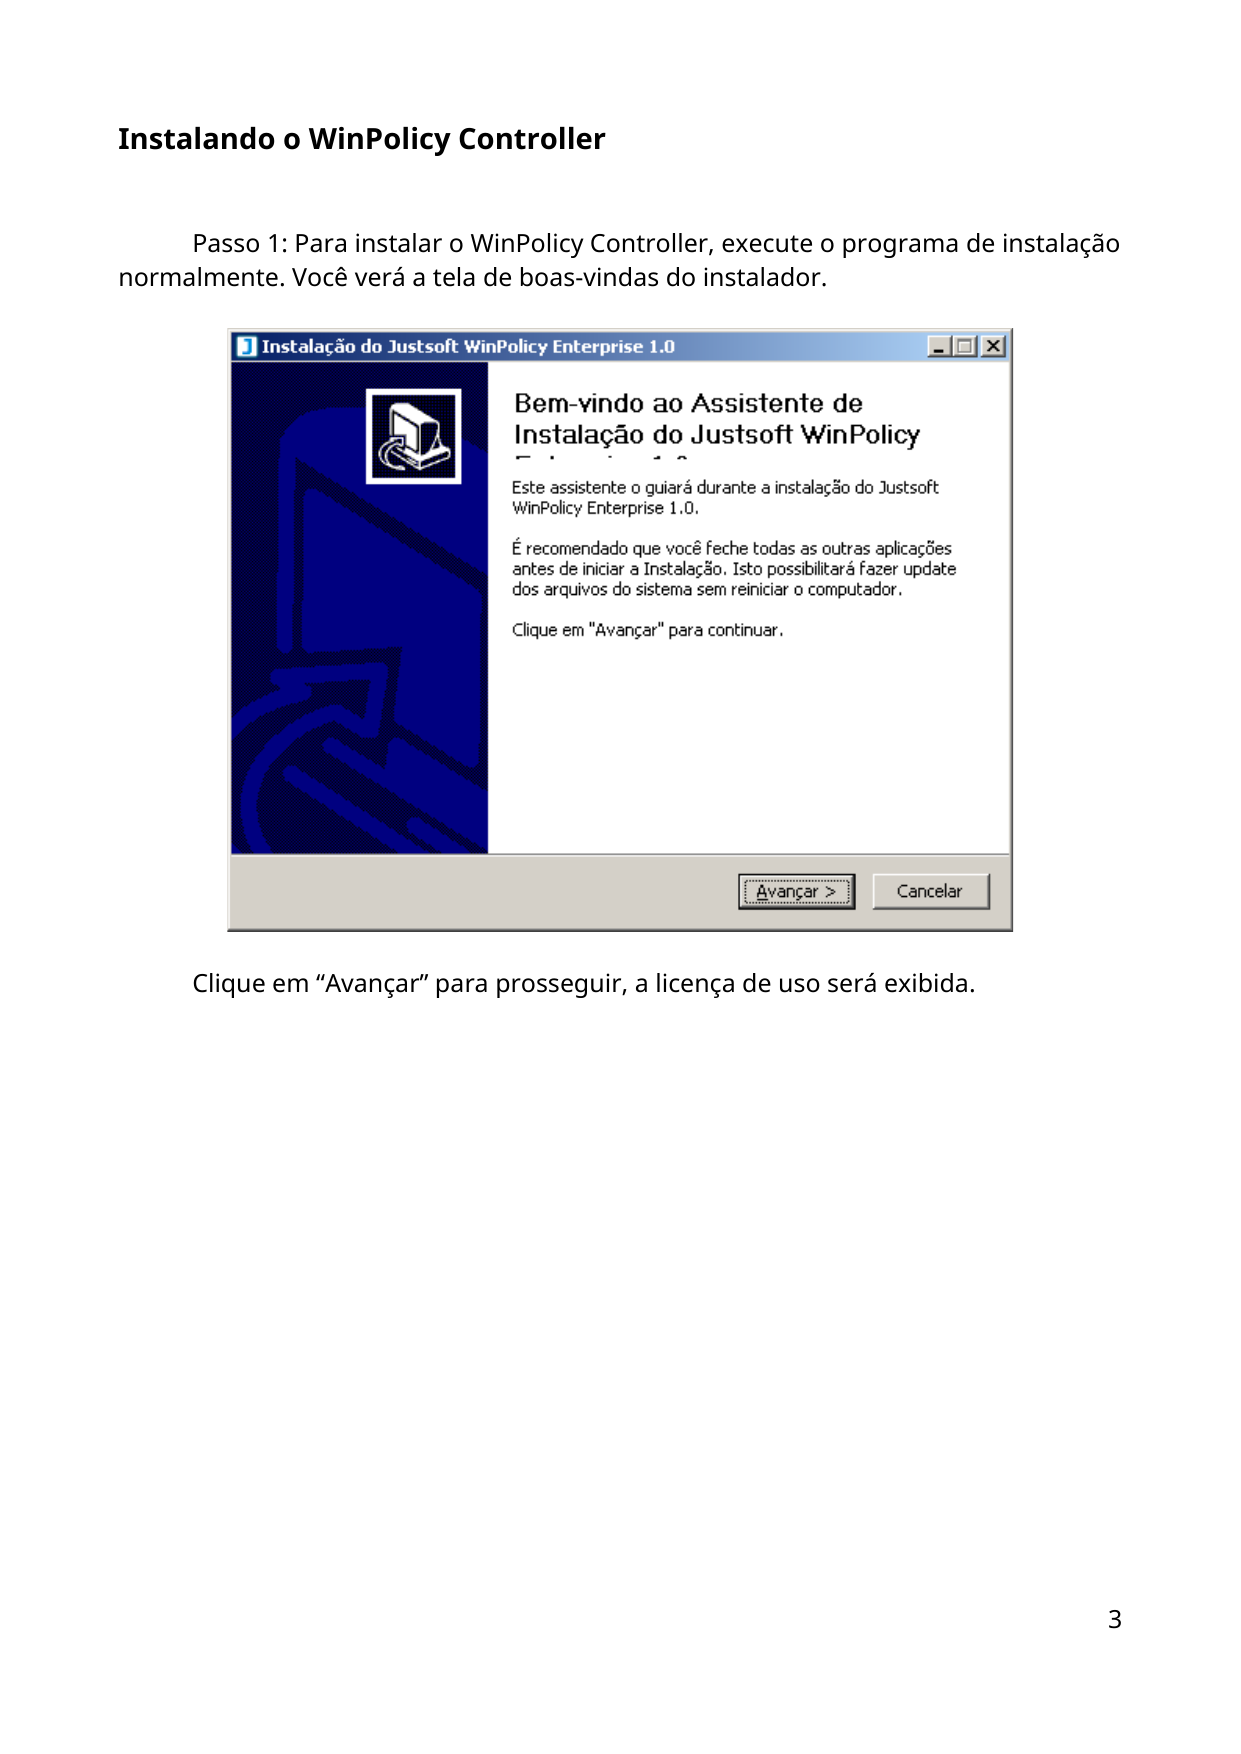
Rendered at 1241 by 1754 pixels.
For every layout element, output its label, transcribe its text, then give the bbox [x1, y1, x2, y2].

text Clique em “Avançar” para prosseguir, a licença de uso será exibida. [118, 965, 1122, 999]
text Instalando o WinPolicy Controller [118, 118, 1122, 158]
text Passo 1: Para instalar o WinPolicy Controller, execute o programa de instalação normalmente. Você verá a tela de boas-vindas do instalador. [118, 226, 1122, 294]
picture [227, 328, 1014, 932]
